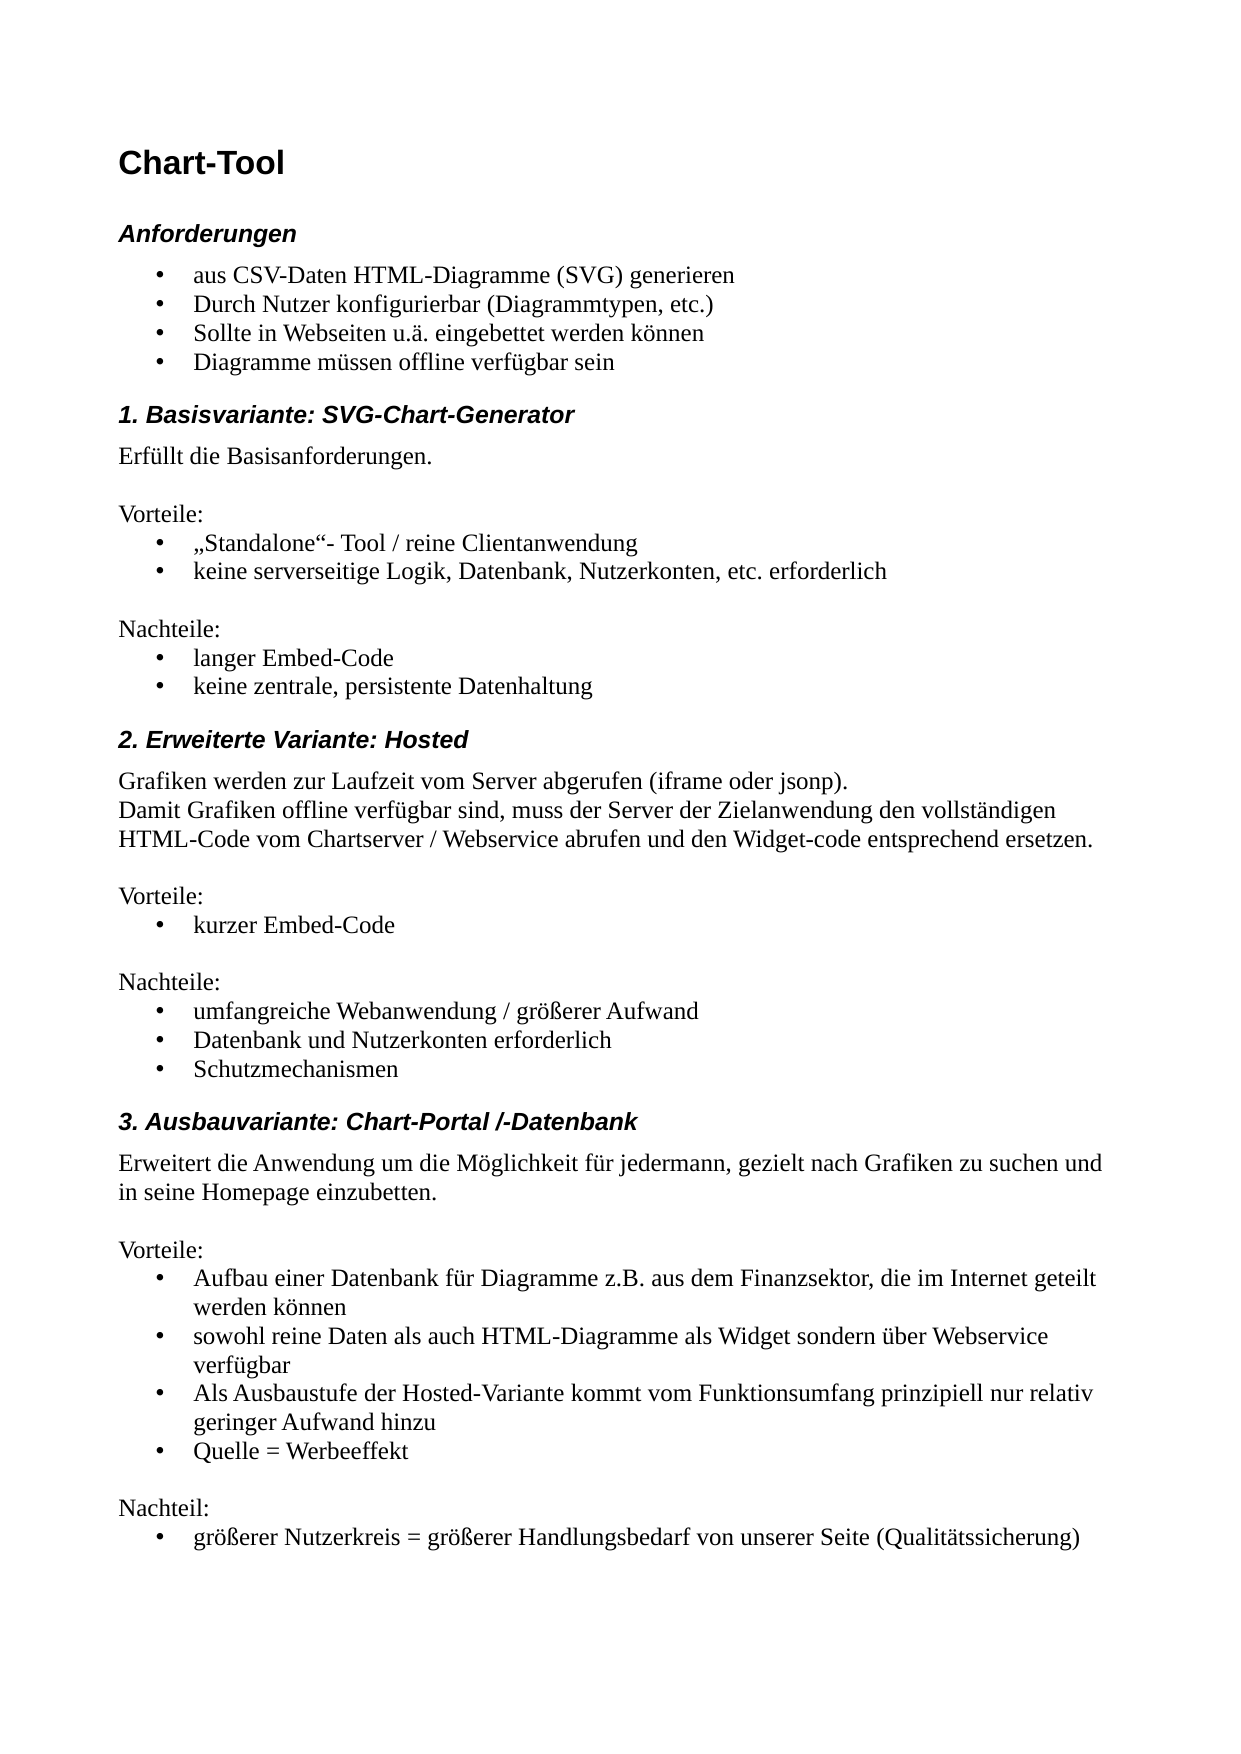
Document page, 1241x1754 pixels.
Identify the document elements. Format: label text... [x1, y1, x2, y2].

list Sollte in Webseiten u.ä. eingebettet werden können [156, 318, 1122, 347]
list Schutzmechanismen [156, 1054, 1122, 1082]
list kurzer Embed-Code [156, 910, 1122, 939]
list Aufbau einer Datenbank für Diagramme z.B. aus dem Finanzsektor, die im Internet geteilt werden können [156, 1263, 1122, 1321]
subtitle Chart-Tool [118, 143, 1122, 182]
list Durch Nutzer konfigurierbar (Diagrammtypen, etc.) [156, 289, 1122, 318]
list „Standalone“- Tool / reine Clientanwendung [156, 528, 1122, 556]
list umfangreiche Webanwendung / größerer Aufwand [156, 996, 1122, 1025]
text Vorteile: [118, 499, 1122, 528]
list sowohl reine Daten als auch HTML-Diagramme als Widget sondern über Webservice verfügbar [156, 1321, 1122, 1378]
list Quelle = Werbeeffekt [156, 1436, 1122, 1465]
list langer Embed-Code [156, 643, 1122, 671]
text Nachteile: [118, 614, 1122, 643]
text Nachteil: [118, 1493, 1122, 1522]
list Als Ausbaustufe der Hosted-Variante kommt vom Funktionsumfang prinzipiell nur relativ geringer Aufwand hinzu [156, 1378, 1122, 1436]
subtitle 1. Basisvariante: SVG-Chart-Generator [118, 400, 1122, 429]
text Grafiken werden zur Laufzeit vom Server abgerufen (iframe oder jsonp). [118, 766, 1122, 795]
list keine serverseitige Logik, Datenbank, Nutzerkonten, etc. erforderlich [156, 556, 1122, 585]
list keine zentrale, persistente Datenhaltung [156, 671, 1122, 700]
list Diagramme müssen offline verfügbar sein [156, 347, 1122, 375]
subtitle Anforderungen [118, 219, 1122, 248]
text Vorteile: [118, 881, 1122, 910]
text Erweitert die Anwendung um die Möglichkeit für jedermann, gezielt nach Grafiken zu suchen und in seine Homepage einzubetten. [118, 1148, 1122, 1206]
subtitle 3. Ausbauvariante: Chart-Portal /-Datenbank [118, 1107, 1122, 1136]
subtitle 2. Erweiterte Variante: Hosted [118, 725, 1122, 754]
text Vorteile: [118, 1235, 1122, 1263]
text Nachteile: [118, 967, 1122, 996]
text Erfüllt die Basisanforderungen. [118, 441, 1122, 470]
list Datenbank und Nutzerkonten erforderlich [156, 1025, 1122, 1054]
text Damit Grafiken offline verfügbar sind, muss der Server der Zielanwendung den vollständigen HTML-Code vom Chartserver / Webservice abrufen und den Widget-code entsprechend ersetzen. [118, 795, 1122, 852]
list größerer Nutzerkreis = größerer Handlungsbedarf von unserer Seite (Qualitätssicherung) [156, 1522, 1122, 1551]
list aus CSV-Daten HTML-Diagramme (SVG) generieren [156, 260, 1122, 289]
